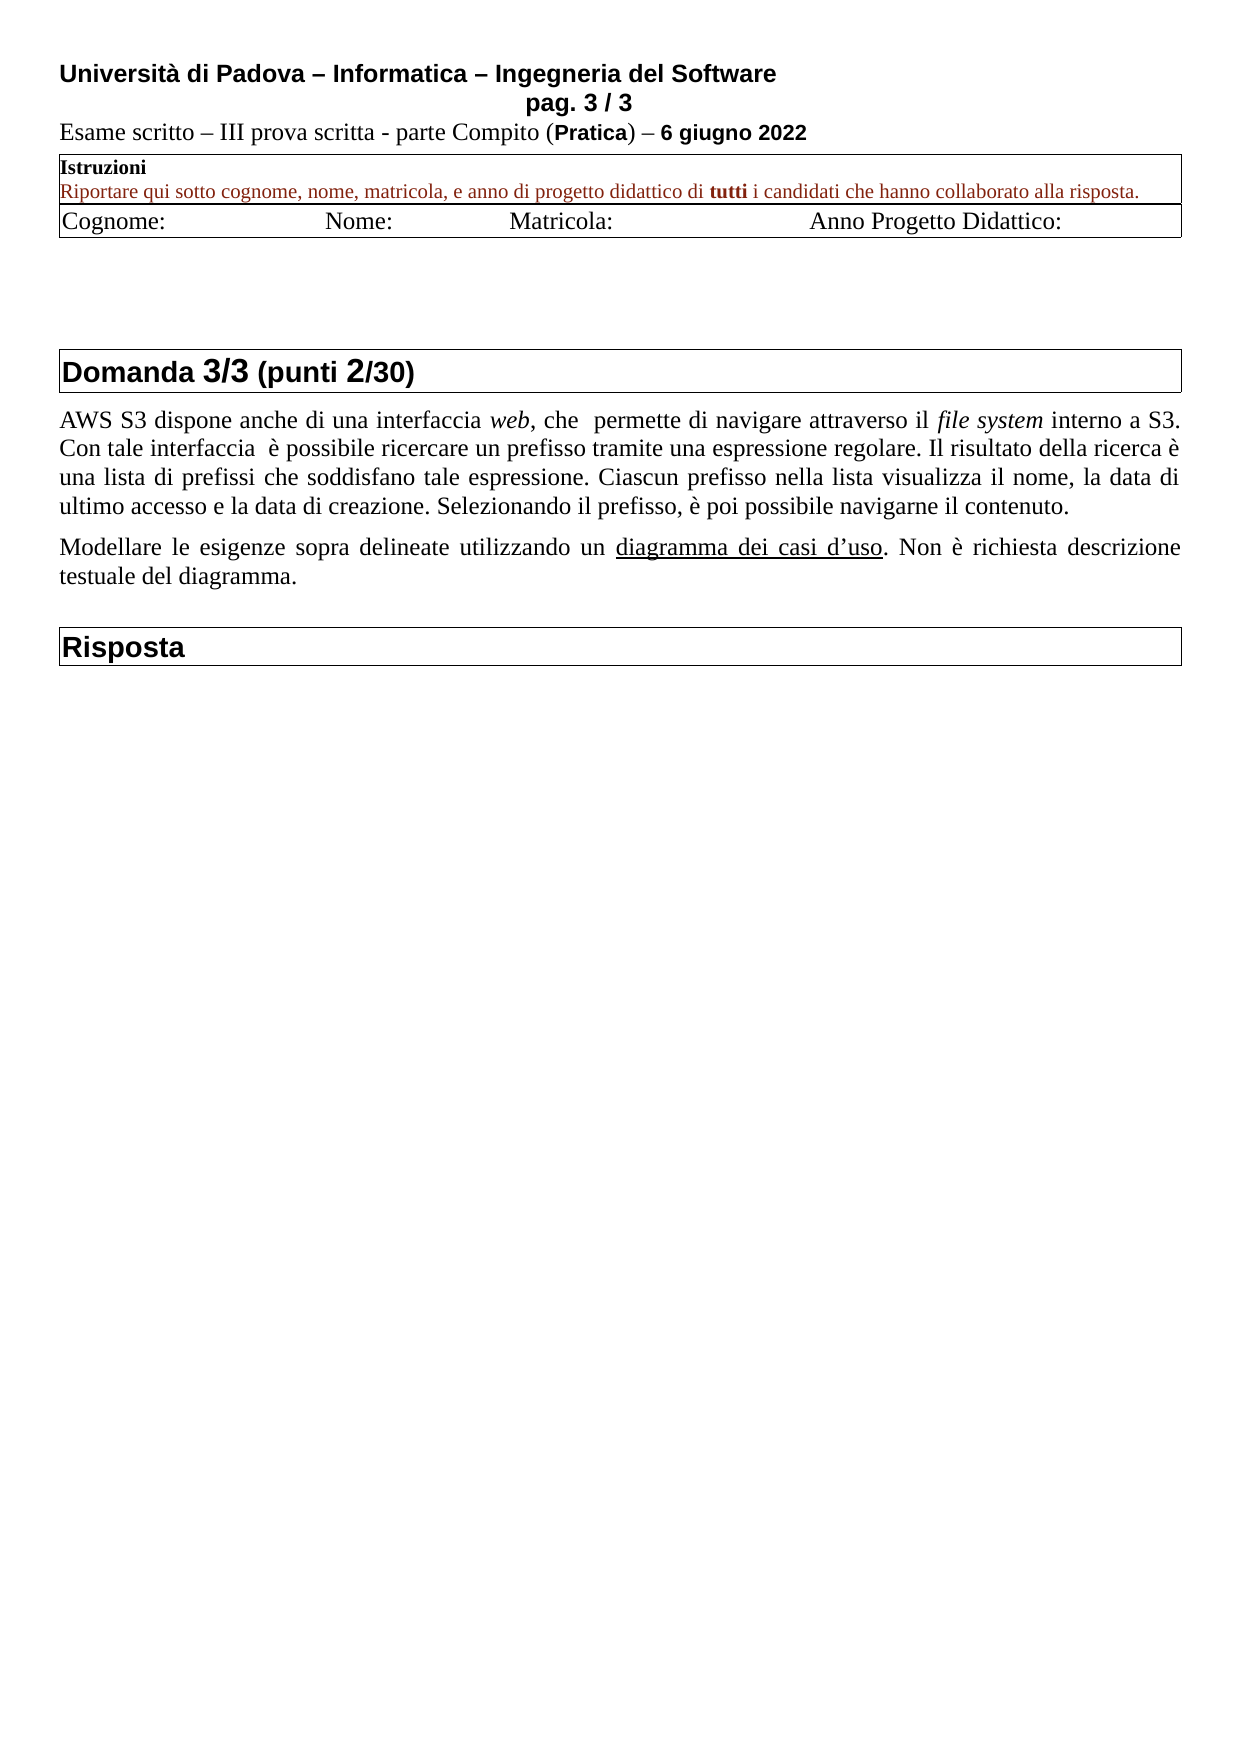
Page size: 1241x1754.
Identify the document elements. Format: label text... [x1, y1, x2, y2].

text Modellare le esigenze sopra delineate utilizzando un diagramma dei casi d’uso. Non è richiesta descrizione testuale del diagramma. [59, 532, 1181, 590]
subtitle Risposta [60, 628, 1181, 665]
subtitle Domanda 3/3 (punti 2/30) [60, 350, 1181, 392]
text AWS S3 dispone anche di una interfaccia web, che permette di navigare attraverso il file system interno a S3. Con tale interfaccia è possibile ricercare un prefisso tramite una espressione regolare. Il risultato della ricerca è una lista di prefissi che soddisfano tale espressione. Ciascun prefisso nella lista visualizza il nome, la data di ultimo accesso e la data di creazione. Selezionando il prefisso, è poi possibile navigarne il contenuto. [59, 405, 1181, 520]
